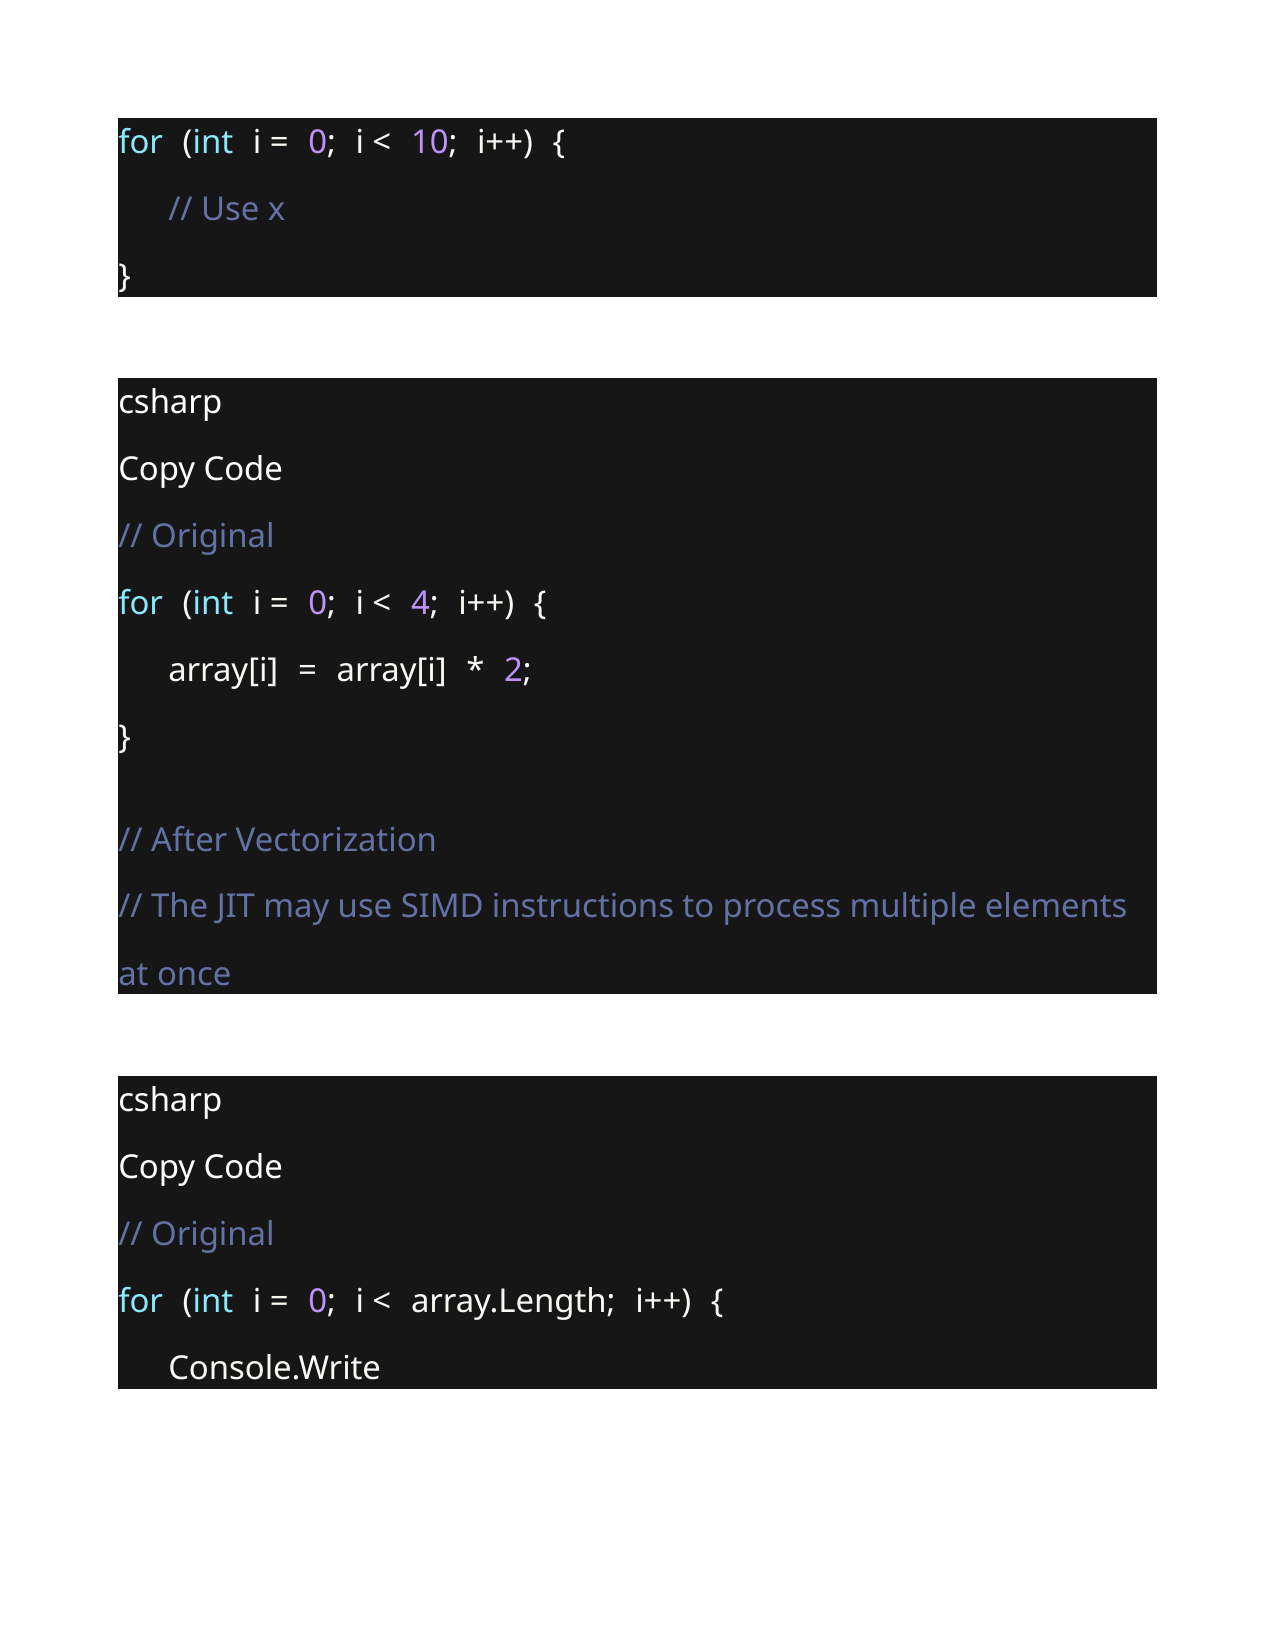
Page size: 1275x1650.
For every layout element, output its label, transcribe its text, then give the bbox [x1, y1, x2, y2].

text // Use x [118, 185, 1157, 230]
subtitle 16. Memory Access Optimization [118, 1017, 1157, 1056]
subtitle 15. Vectorization [118, 319, 1157, 359]
text // Original [118, 1210, 1157, 1255]
text for (int i = 0; i < 4; i++) { [118, 579, 1157, 624]
text csharp [118, 1076, 1157, 1121]
text for (int i = 0; i < array.Length; i++) { [118, 1277, 1157, 1322]
text } [118, 252, 1157, 297]
text Console.Write [118, 1344, 1157, 1389]
text // After Vectorization [118, 816, 1157, 861]
text // Original [118, 512, 1157, 557]
text csharp [118, 378, 1157, 423]
text array[i] = array[i] * 2; [118, 646, 1157, 691]
text for (int i = 0; i < 10; i++) { [118, 118, 1157, 163]
text // The JIT may use SIMD instructions to process multiple elements at once [118, 883, 1157, 994]
text Copy Code [118, 1143, 1157, 1188]
text Copy Code [118, 446, 1157, 490]
text } [118, 713, 1157, 758]
